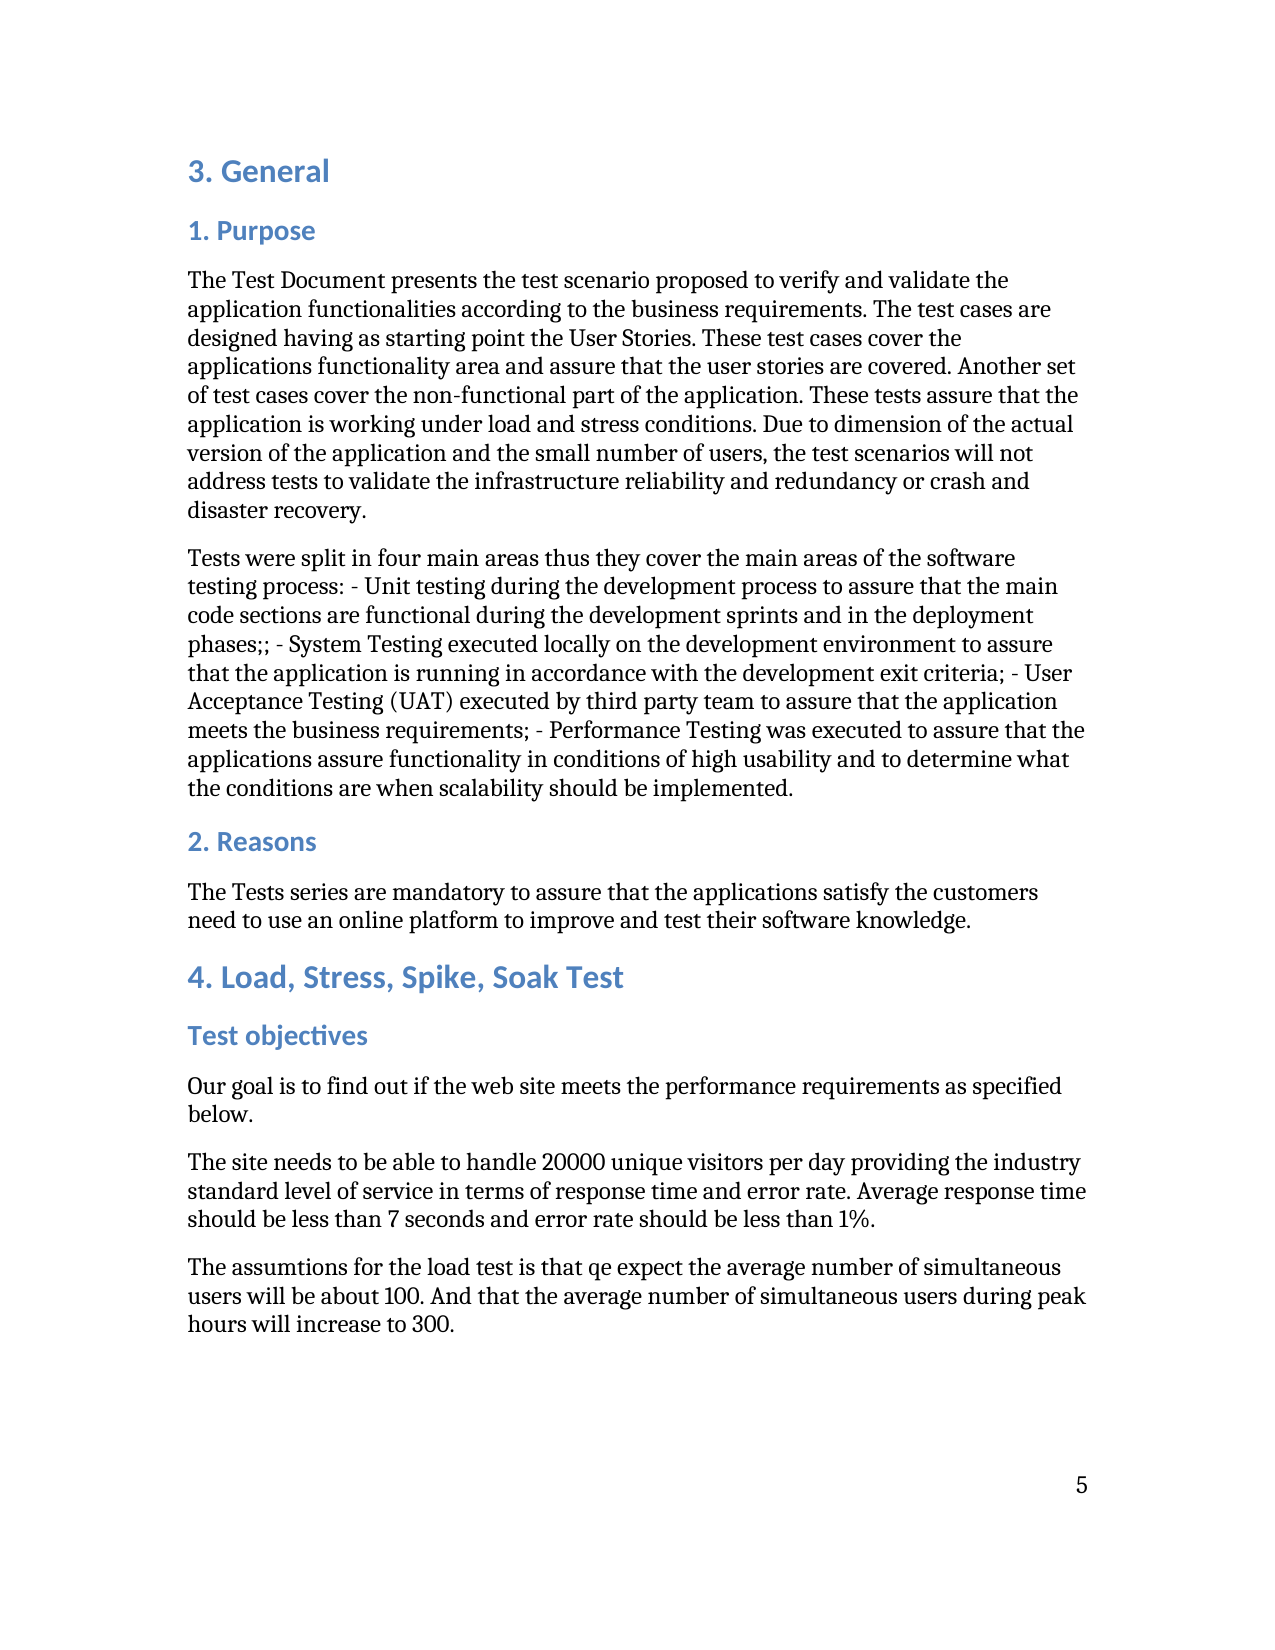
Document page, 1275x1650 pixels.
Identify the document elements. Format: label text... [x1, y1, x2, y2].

text The site needs to be able to handle 20000 unique visitors per day providing the industry standard level of service in terms of response time and error rate. Average response time should be less than 7 seconds and error rate should be less than 1%. [187, 1148, 1087, 1234]
text Our goal is to find out if the web site meets the performance requirements as specified below. [187, 1072, 1087, 1129]
subtitle 2. Reasons [187, 823, 1087, 859]
text The Tests series are mandatory to assure that the applications satisfy the customers need to use an online platform to improve and test their software knowledge. [187, 877, 1087, 935]
text The assumtions for the load test is that qe expect the average number of simultaneous users will be about 100. And that the average number of simultaneous users during peak hours will increase to 300. [187, 1253, 1087, 1339]
subtitle Test objectives [187, 1017, 1087, 1053]
subtitle 4. Load, Stress, Spike, Soak Test [187, 956, 1087, 996]
text Tests were split in four main areas thus they cover the main areas of the software testing process: - Unit testing during the development process to assure that the main code sections are functional during the development sprints and in the deployment phases;; - System Testing executed locally on the development environment to assure that the application is running in accordance with the development exit criteria; - User Acceptance Testing (UAT) executed by third party team to assure that the application meets the business requirements; - Performance Testing was executed to assure that the applications assure functionality in conditions of high usability and to determine what the conditions are when scalability should be implemented. [187, 543, 1087, 802]
subtitle 1. Purpose [187, 212, 1087, 247]
text The Test Document presents the test scenario proposed to verify and validate the application functionalities according to the business requirements. The test cases are designed having as starting point the User Stories. These test cases cover the applications functionality area and assure that the user stories are covered. Another set of test cases cover the non-functional part of the application. These tests assure that the application is working under load and stress conditions. Due to dimension of the actual version of the application and the small number of users, the test scenarios will not address tests to validate the infrastructure reliability and redundancy or crash and disaster recovery. [187, 266, 1087, 525]
subtitle 3. General [187, 150, 1087, 191]
